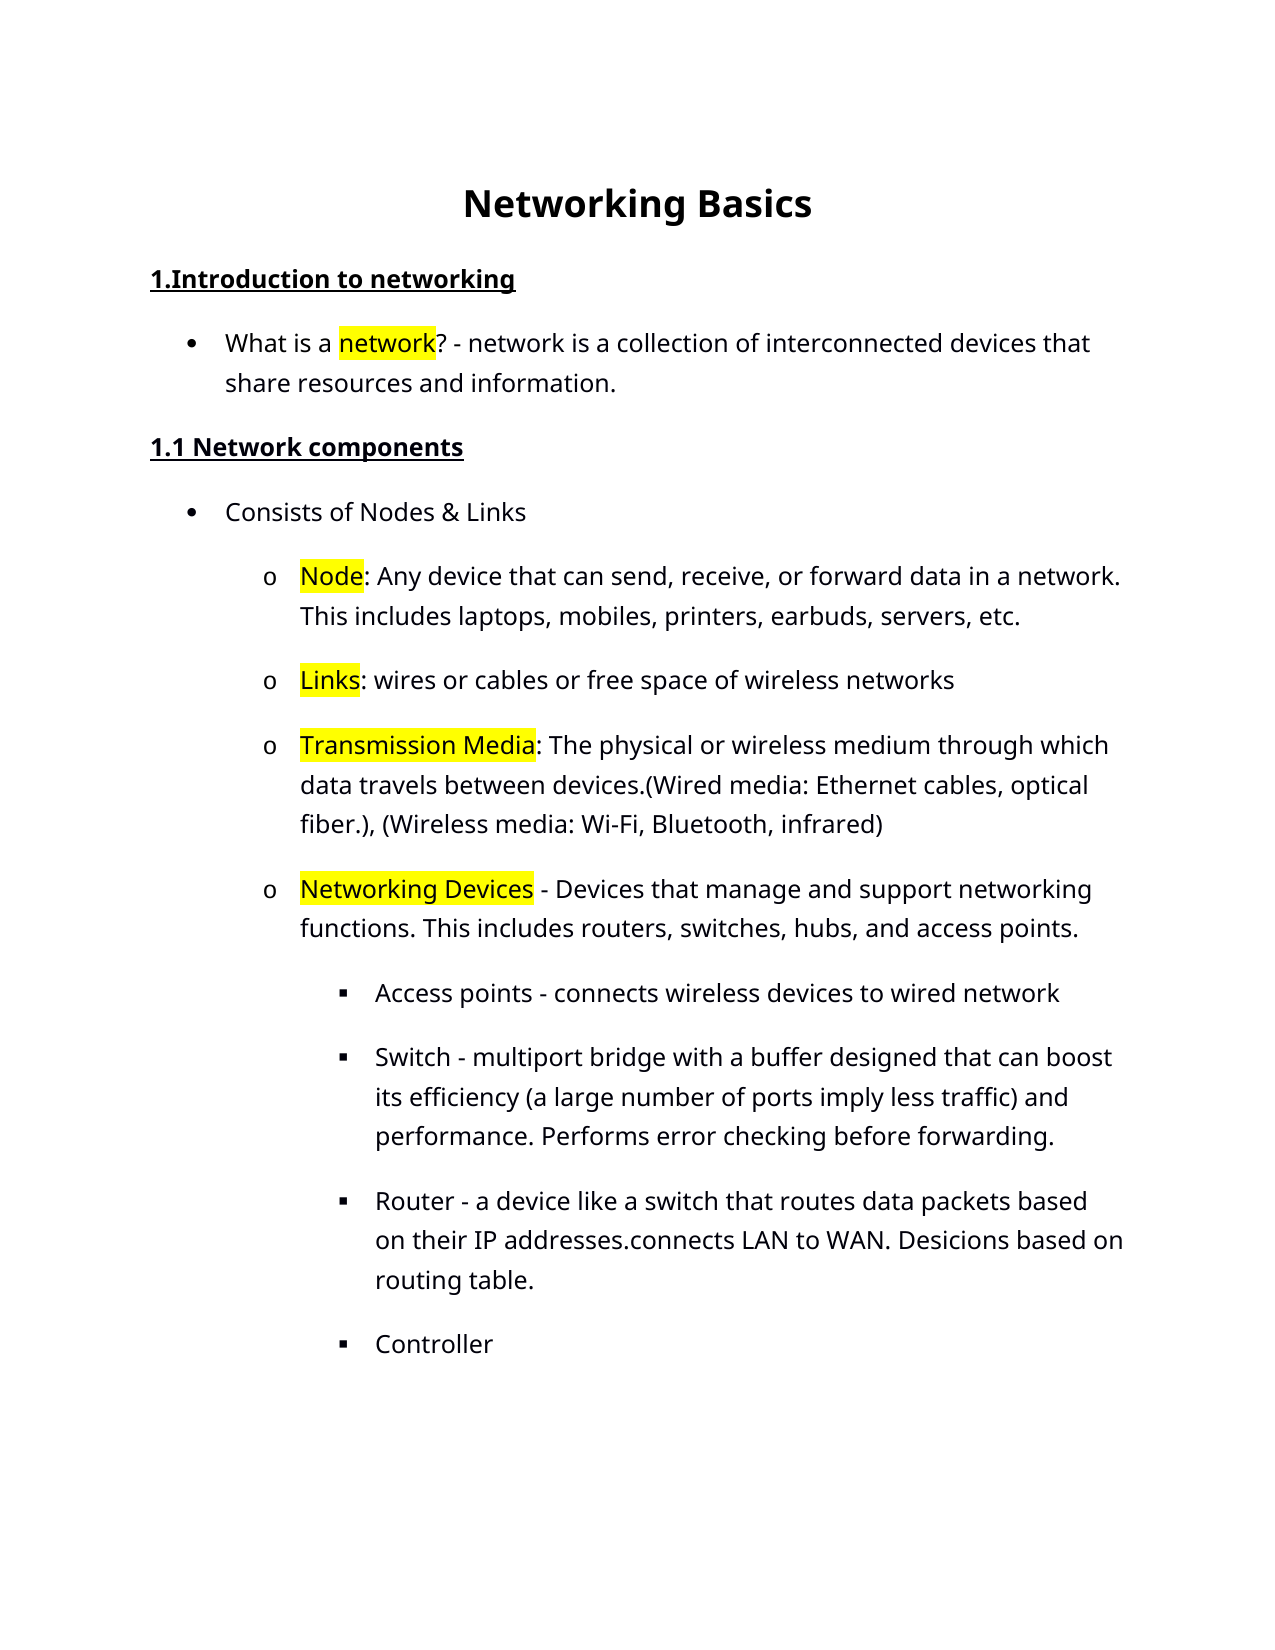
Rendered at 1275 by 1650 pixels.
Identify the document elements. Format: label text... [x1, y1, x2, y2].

list What is a network? - network is a collection of interconnected devices that share resources and information. [187, 326, 1125, 399]
list Links: wires or cables or free space of wireless networks [262, 663, 1125, 697]
text Networking Basics [150, 177, 1125, 228]
list Access points - connects wireless devices to wired network [337, 975, 1125, 1009]
text 1.Introduction to networking [150, 261, 1125, 295]
list 1.1 Network components [150, 430, 1125, 464]
list Node: Any device that can send, receive, or forward data in a network. This includes laptops, mobiles, printers, earbuds, servers, etc. [262, 559, 1125, 632]
list Consists of Nodes & Links [187, 494, 1125, 528]
list Transmission Media: The physical or wireless medium through which data travels between devices.(Wired media: Ethernet cables, optical fiber.), (Wireless media: Wi-Fi, Bluetooth, infrared) [262, 728, 1125, 841]
list Router - a device like a switch that routes data packets based on their IP addresses.connects LAN to WAN. Desicions based on routing table. [337, 1183, 1125, 1296]
list Networking Devices - Devices that manage and support networking functions. This includes routers, switches, hubs, and access points. [262, 871, 1125, 945]
list Switch - multiport bridge with a buffer designed that can boost its efficiency (a large number of ports imply less traffic) and performance. Performs error checking before forwarding. [337, 1040, 1125, 1153]
list Controller [337, 1327, 1125, 1361]
